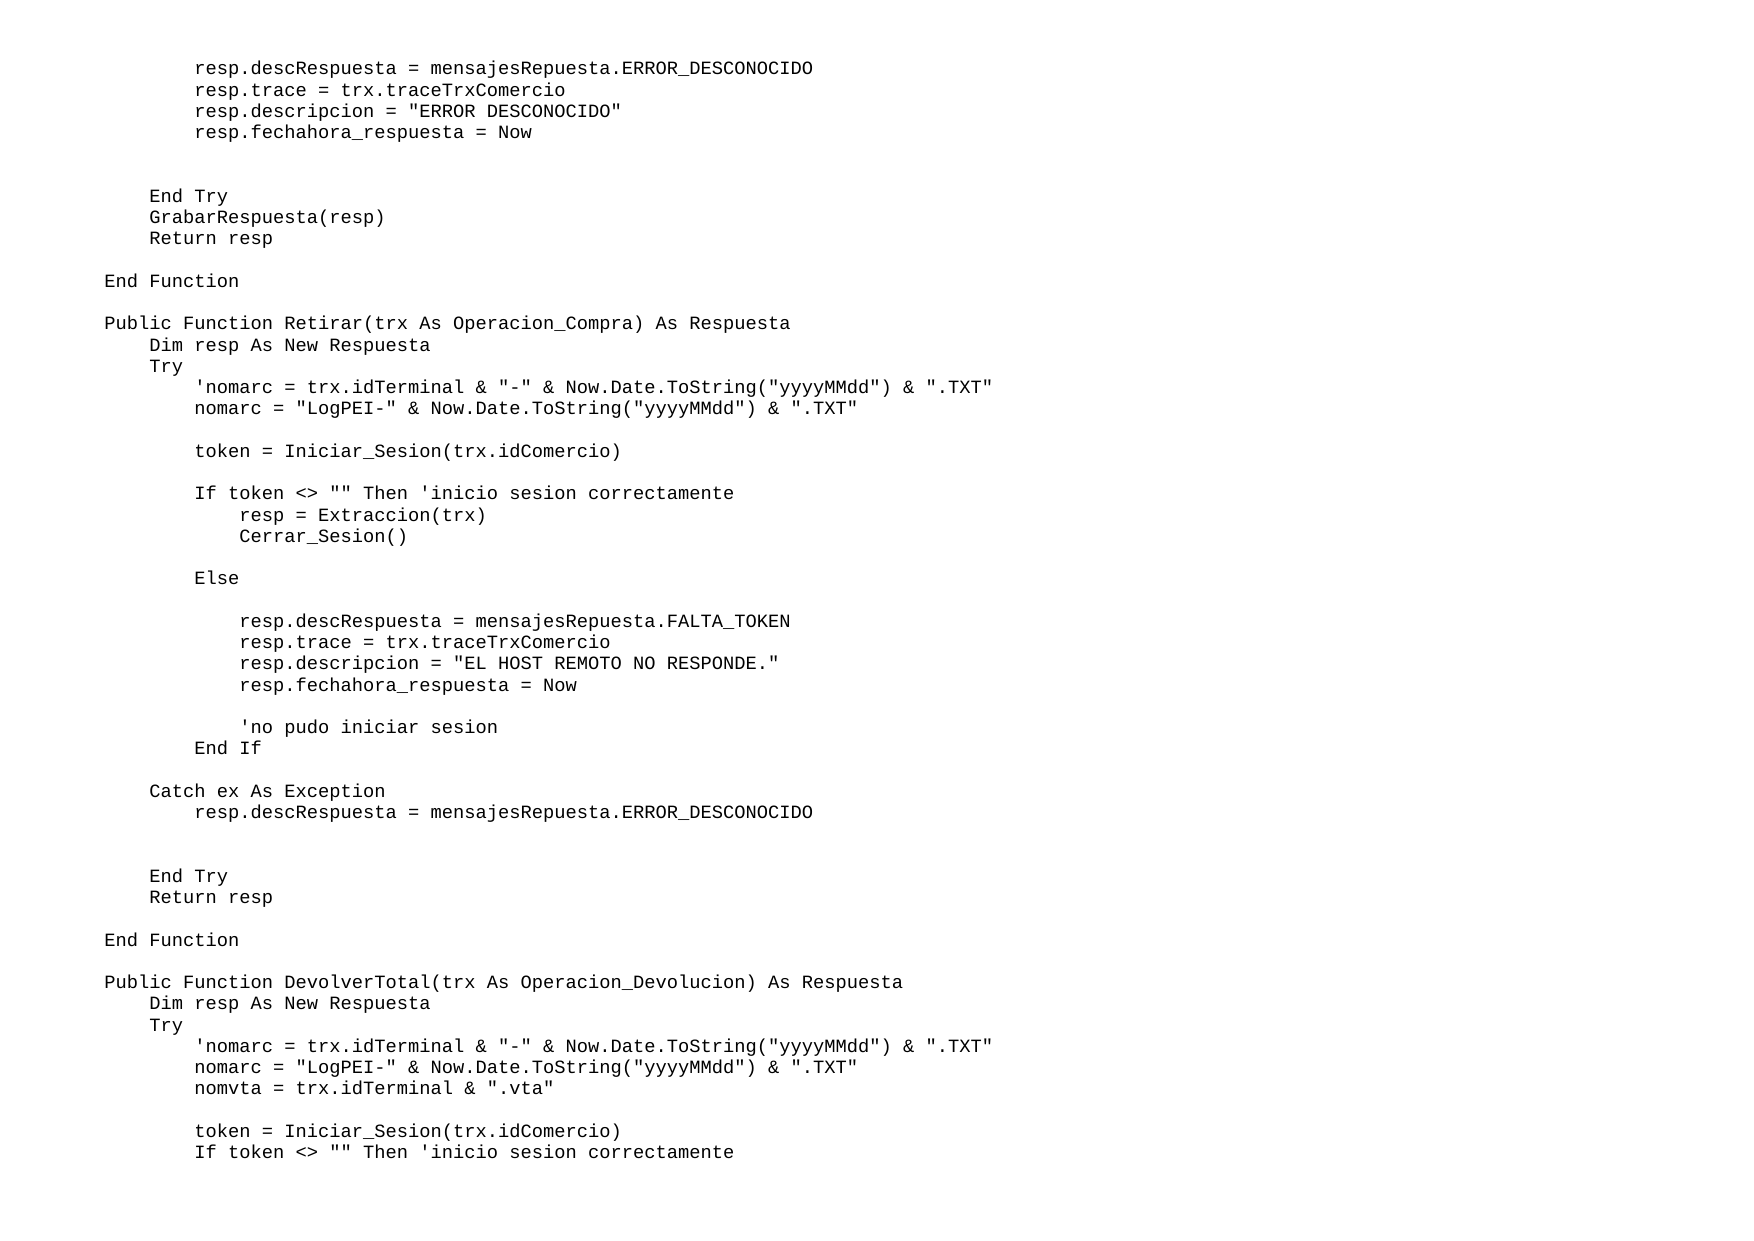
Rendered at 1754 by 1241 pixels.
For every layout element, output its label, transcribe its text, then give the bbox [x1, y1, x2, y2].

text resp.fechahora_respuesta = Now [59, 123, 1695, 144]
text End Try [59, 187, 1695, 208]
text Public Function Retirar(trx As Operacion_Compra) As Respuesta [59, 314, 1695, 335]
text nomarc = "LogPEI-" & Now.Date.ToString("yyyyMMdd") & ".TXT" [59, 399, 1695, 420]
text Return resp [59, 888, 1695, 909]
text resp.descripcion = "EL HOST REMOTO NO RESPONDE." [59, 654, 1695, 675]
text End If [59, 739, 1695, 760]
text Try [59, 357, 1695, 378]
text token = Iniciar_Sesion(trx.idComercio) [59, 1122, 1695, 1143]
text resp.descRespuesta = mensajesRepuesta.FALTA_TOKEN [59, 612, 1695, 633]
text Else [59, 569, 1695, 590]
text resp.descRespuesta = mensajesRepuesta.ERROR_DESCONOCIDO [59, 803, 1695, 824]
text resp.fechahora_respuesta = Now [59, 675, 1695, 697]
text GrabarRespuesta(resp) [59, 208, 1695, 229]
text resp.trace = trx.traceTrxComercio [59, 80, 1695, 102]
text Return resp [59, 229, 1695, 250]
text Dim resp As New Respuesta [59, 994, 1695, 1015]
text End Function [59, 930, 1695, 952]
text resp.descRespuesta = mensajesRepuesta.ERROR_DESCONOCIDO [59, 59, 1695, 80]
text Public Function DevolverTotal(trx As Operacion_Devolucion) As Respuesta [59, 973, 1695, 994]
text Cerrar_Sesion() [59, 527, 1695, 548]
text If token <> "" Then 'inicio sesion correctamente [59, 484, 1695, 505]
text End Try [59, 867, 1695, 888]
text Catch ex As Exception [59, 782, 1695, 803]
text resp = Extraccion(trx) [59, 505, 1695, 527]
text 'nomarc = trx.idTerminal & "-" & Now.Date.ToString("yyyyMMdd") & ".TXT" [59, 378, 1695, 399]
text 'nomarc = trx.idTerminal & "-" & Now.Date.ToString("yyyyMMdd") & ".TXT" [59, 1037, 1695, 1058]
text nomarc = "LogPEI-" & Now.Date.ToString("yyyyMMdd") & ".TXT" [59, 1058, 1695, 1079]
text If token <> "" Then 'inicio sesion correctamente [59, 1143, 1695, 1164]
text Try [59, 1015, 1695, 1037]
text 'no pudo iniciar sesion [59, 718, 1695, 739]
text Dim resp As New Respuesta [59, 335, 1695, 357]
text resp.descripcion = "ERROR DESCONOCIDO" [59, 102, 1695, 123]
text nomvta = trx.idTerminal & ".vta" [59, 1079, 1695, 1100]
text resp.trace = trx.traceTrxComercio [59, 633, 1695, 654]
text token = Iniciar_Sesion(trx.idComercio) [59, 442, 1695, 463]
text End Function [59, 272, 1695, 293]
